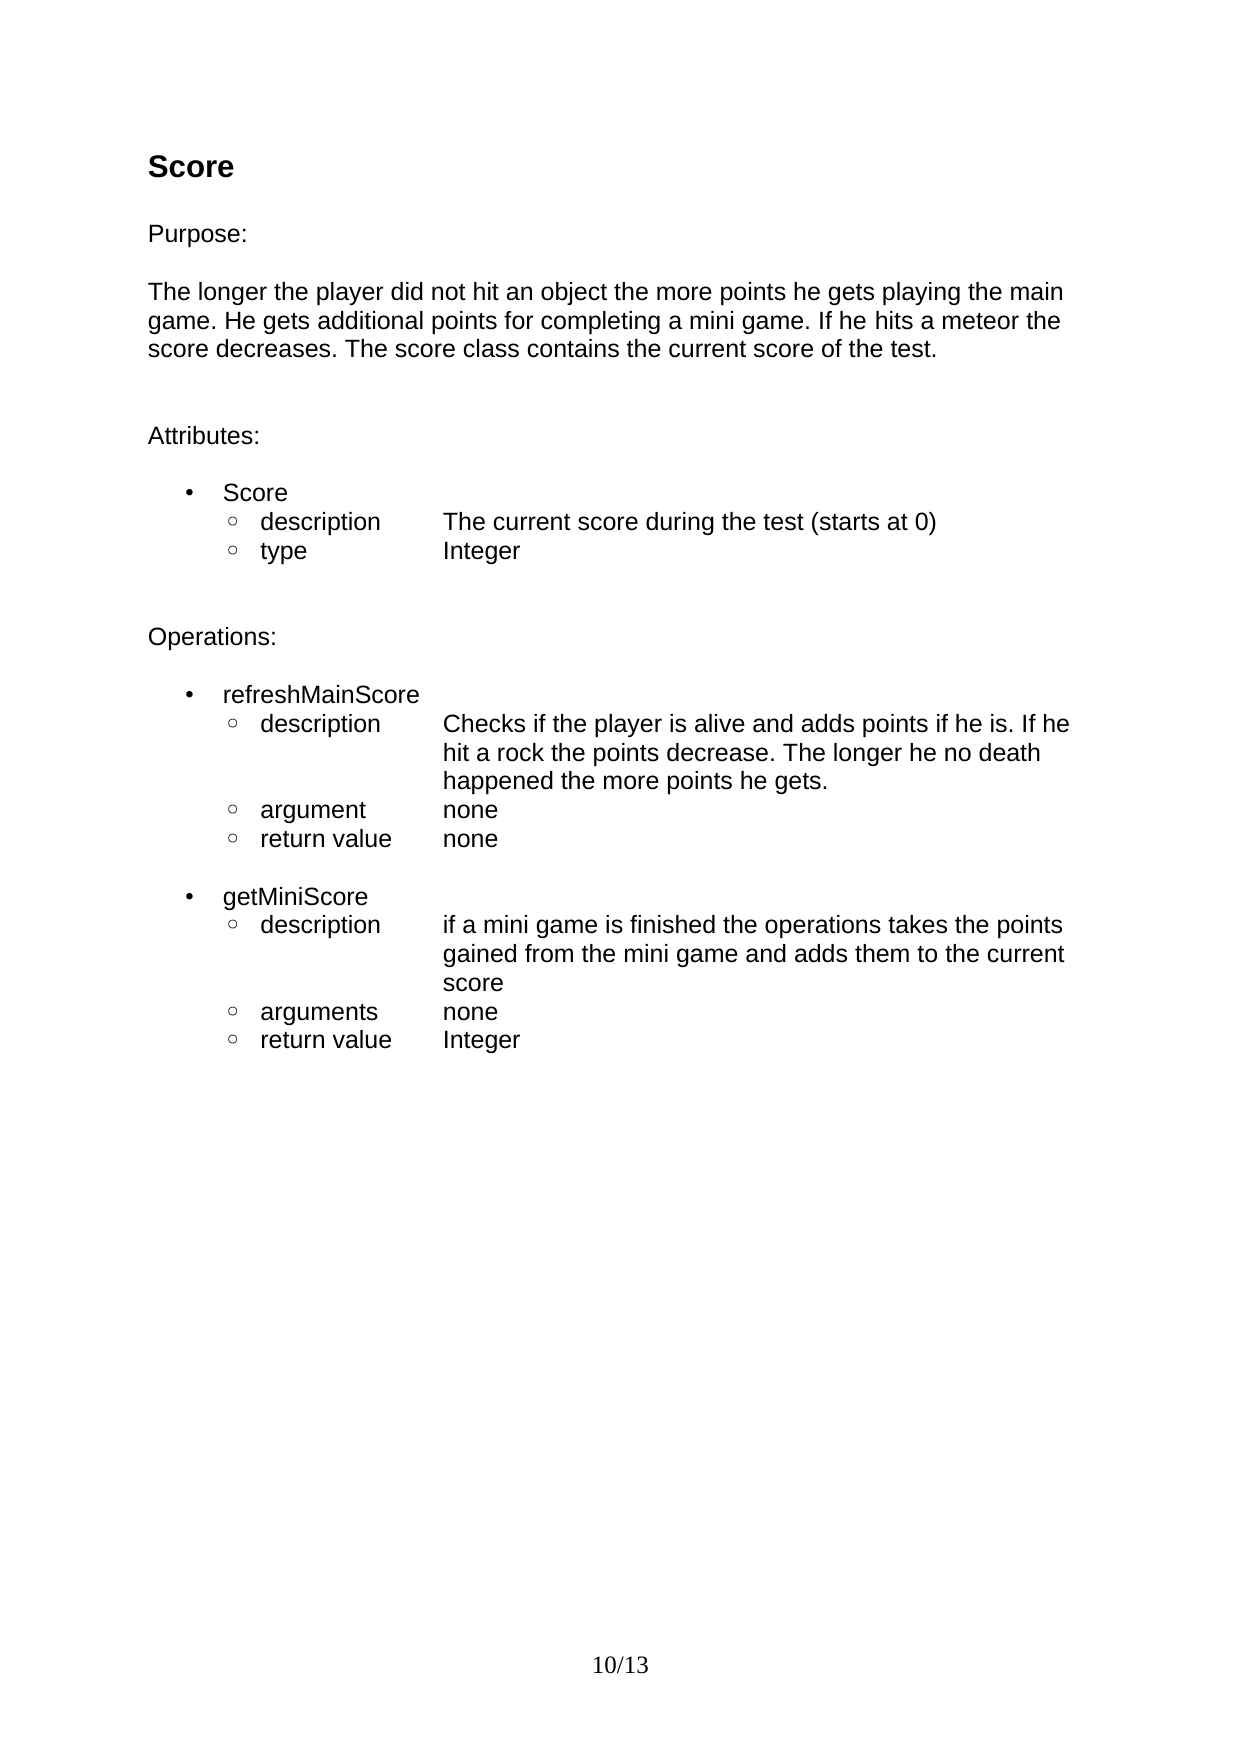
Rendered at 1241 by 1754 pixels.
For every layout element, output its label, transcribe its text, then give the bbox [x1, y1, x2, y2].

list type Integer [223, 536, 1093, 565]
list refreshMainScore [185, 680, 1093, 709]
list argument none [223, 795, 1093, 824]
list Score [185, 478, 1093, 507]
list arguments none [223, 997, 1093, 1026]
list return value Integer [223, 1026, 1093, 1054]
text Operations: [148, 622, 1093, 651]
text Attributes: [148, 421, 1093, 449]
list description Checks if the player is alive and adds points if he is. If he hit a rock the points decrease. The longer he no death happened the more points he gets. [223, 709, 1093, 795]
list description The current score during the test (starts at 0) [223, 507, 1093, 536]
list getMiniScore [185, 881, 1093, 910]
text Score [148, 148, 1093, 183]
list description if a mini game is finished the operations takes the points gained from the mini game and adds them to the current score [223, 910, 1093, 997]
text Purpose: [148, 219, 1093, 248]
text The longer the player did not hit an object the more points he gets playing the main game. He gets additional points for completing a mini game. If he hits a meteor the score decreases. The score class contains the current score of the test. [148, 277, 1093, 363]
list return value none [223, 824, 1093, 853]
